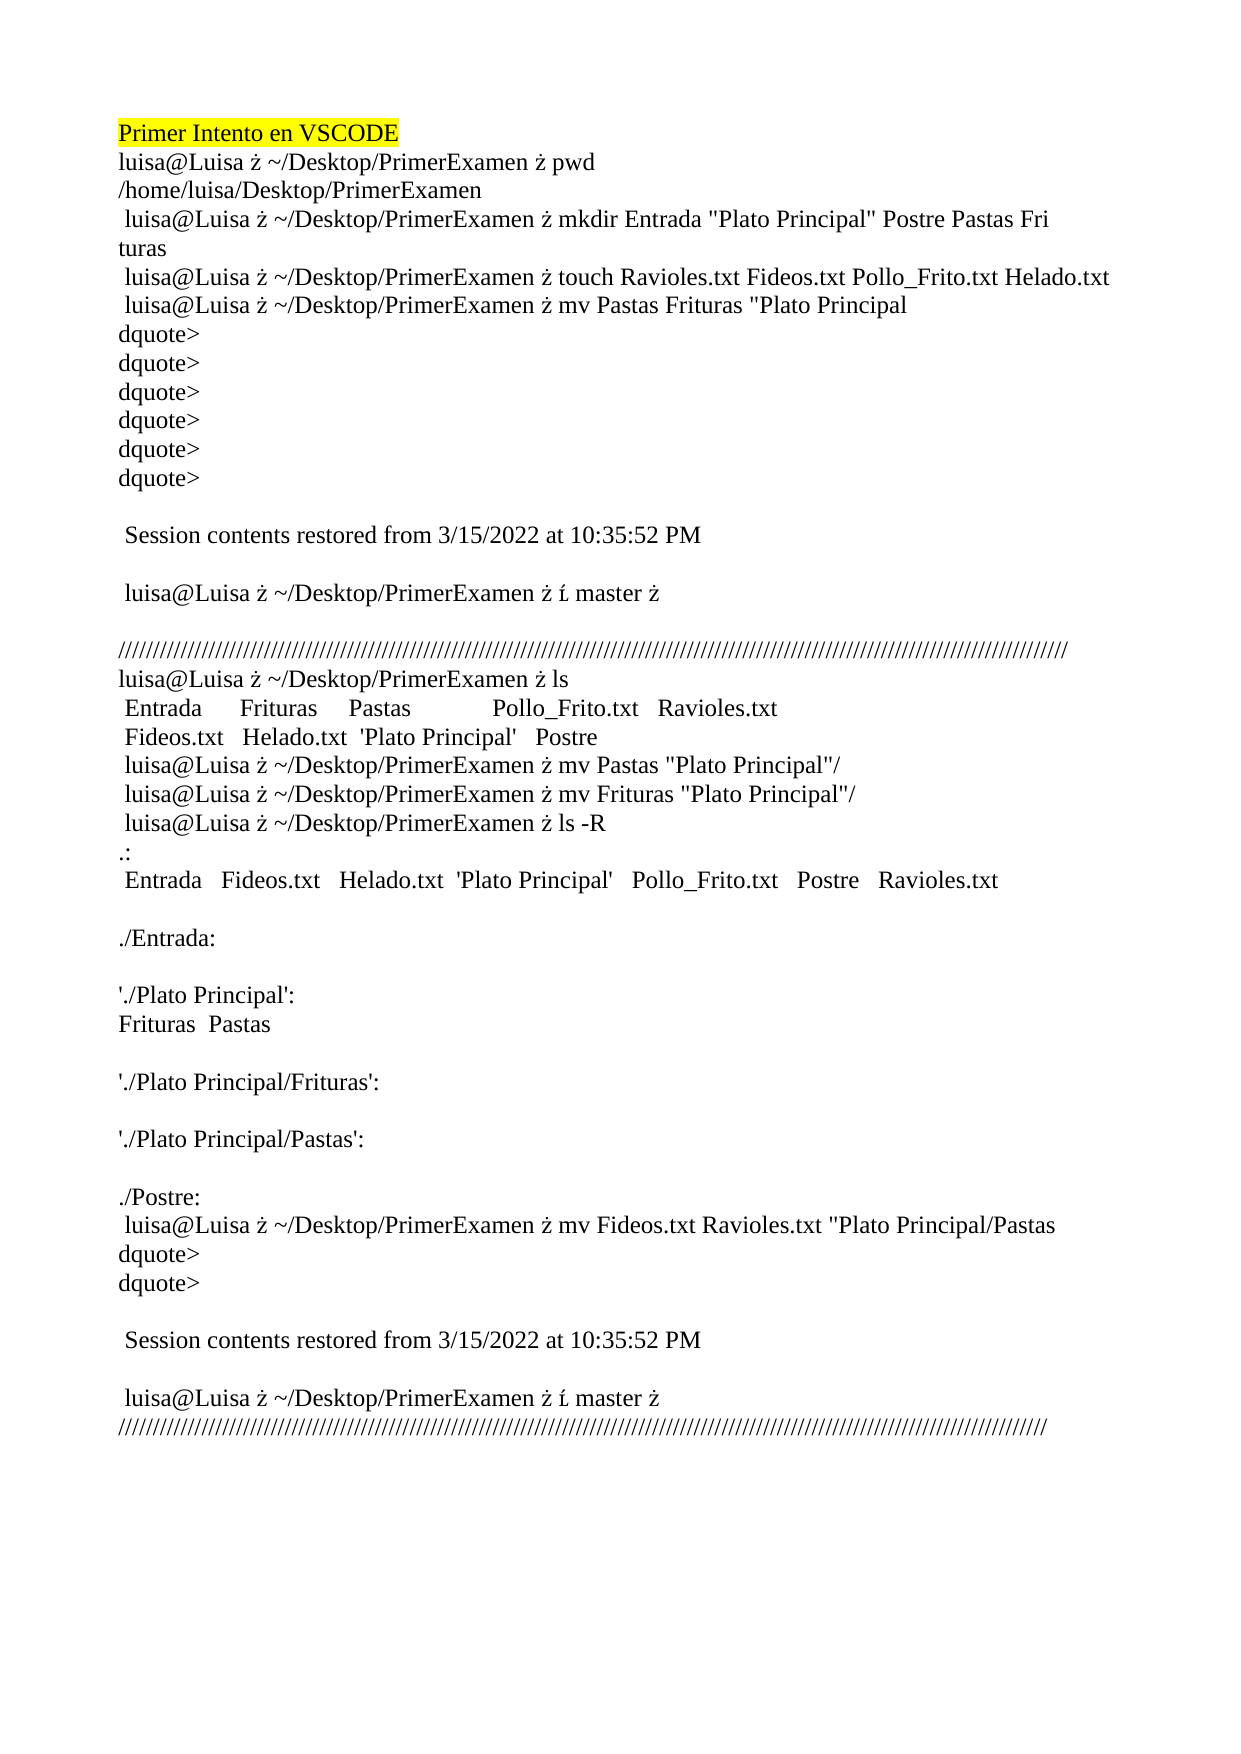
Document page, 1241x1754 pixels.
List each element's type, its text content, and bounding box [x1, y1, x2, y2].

text ./Postre: [118, 1182, 1122, 1211]
text luisa@Luisa  ~/Desktop/PrimerExamen  mv Pastas "Plato Principal"/ [118, 751, 1122, 779]
text ////////////////////////////////////////////////////////////////////////////////////////////////////////////////////////////////////// [118, 1412, 1122, 1441]
text dquote> [118, 319, 1122, 348]
text luisa@Luisa  ~/Desktop/PrimerExamen  mv Pastas Frituras "Plato Principal [118, 291, 1122, 319]
text luisa@Luisa  ~/Desktop/PrimerExamen  mv Frituras "Plato Principal"/ [118, 779, 1122, 808]
text dquote> [118, 348, 1122, 377]
text Frituras Pastas [118, 1009, 1122, 1038]
text luisa@Luisa  ~/Desktop/PrimerExamen  pwd [118, 147, 1122, 176]
text './Plato Principal/Frituras': [118, 1067, 1122, 1096]
text dquote> [118, 406, 1122, 434]
text dquote> [118, 377, 1122, 406]
text './Plato Principal': [118, 981, 1122, 1009]
text Entrada Fideos.txt Helado.txt 'Plato Principal' Pollo_Frito.txt Postre Ravioles.txt [118, 866, 1122, 894]
text .: [118, 837, 1122, 866]
text /home/luisa/Desktop/PrimerExamen [118, 176, 1122, 204]
text Session contents restored from 3/15/2022 at 10:35:52 PM [118, 1326, 1122, 1354]
text Fideos.txt Helado.txt 'Plato Principal' Postre [118, 722, 1122, 751]
text luisa@Luisa  ~/Desktop/PrimerExamen  ls [118, 664, 1122, 693]
text luisa@Luisa  ~/Desktop/PrimerExamen  mkdir Entrada "Plato Principal" Postre Pastas Fri [118, 204, 1122, 233]
text './Plato Principal/Pastas': [118, 1124, 1122, 1153]
text luisa@Luisa  ~/Desktop/PrimerExamen  mv Fideos.txt Ravioles.txt "Plato Principal/Pastas [118, 1211, 1122, 1239]
text Session contents restored from 3/15/2022 at 10:35:52 PM [118, 521, 1122, 549]
text luisa@Luisa  ~/Desktop/PrimerExamen  touch Ravioles.txt Fideos.txt Pollo_Frito.txt Helado.txt [118, 262, 1122, 291]
text ///////////////////////////////////////////////////////////////////////////////////////////////////////////////////////////////////////// [118, 636, 1122, 664]
text Primer Intento en VSCODE [118, 118, 1122, 147]
text luisa@Luisa  ~/Desktop/PrimerExamen   master  [118, 1383, 1122, 1412]
text dquote> [118, 1239, 1122, 1268]
text ./Entrada: [118, 923, 1122, 952]
text luisa@Luisa  ~/Desktop/PrimerExamen   master  [118, 578, 1122, 607]
text turas [118, 233, 1122, 262]
text dquote> [118, 1268, 1122, 1297]
text dquote> [118, 463, 1122, 492]
text dquote> [118, 434, 1122, 463]
text luisa@Luisa  ~/Desktop/PrimerExamen  ls -R [118, 808, 1122, 837]
text Entrada Frituras Pastas Pollo_Frito.txt Ravioles.txt [118, 693, 1122, 722]
